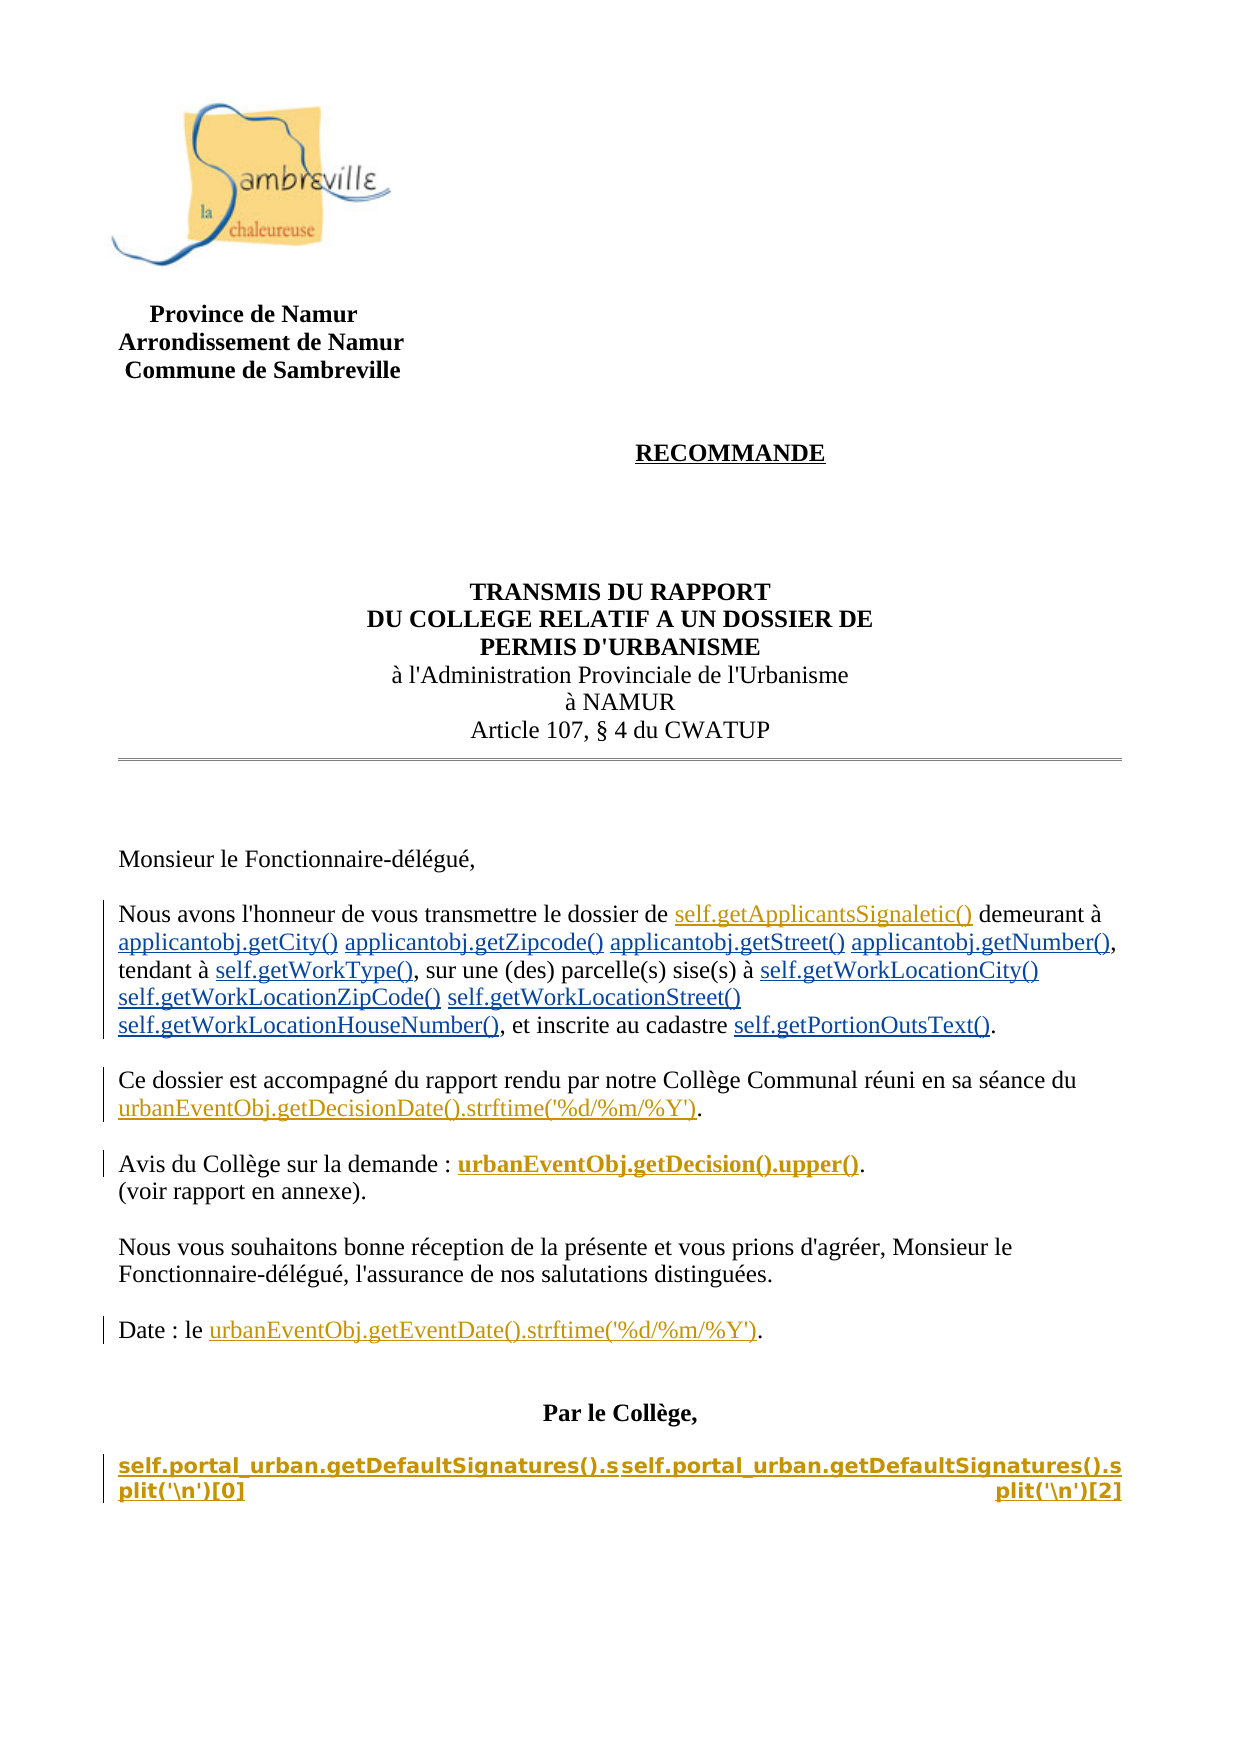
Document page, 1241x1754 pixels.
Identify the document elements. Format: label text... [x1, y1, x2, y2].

text RECOMMANDE [118, 439, 1122, 467]
text Nous avons l'honneur de vous transmettre le dossier de self.getApplicantsSignaletic() demeurant à applicantobj.getCity() applicantobj.getZipcode() applicantobj.getStreet() applicantobj.getNumber(), tendant à self.getWorkType(), sur une (des) parcelle(s) sise(s) à self.getWorkLocationCity() self.getWorkLocationZipCode() self.getWorkLocationStreet() self.getWorkLocationHouseNumber(), et inscrite au cadastre self.getPortionOutsText(). [118, 900, 1122, 1039]
text Par le Collège, [118, 1399, 1122, 1427]
text Arrondissement de Namur [118, 328, 1122, 356]
text DU COLLEGE RELATIF A UN DOSSIER DE [118, 605, 1122, 633]
text Article 107, § 4 du CWATUP [118, 716, 1122, 744]
text TRANSMIS DU RAPPORT [118, 578, 1122, 605]
table_cell [118, 1503, 620, 1614]
text à NAMUR [118, 688, 1122, 716]
text Commune de Sambreville [118, 356, 1122, 384]
table_header self.portal_urban.getDefaultSignatures().split('\n')[2] [620, 1455, 1122, 1503]
table_cell [620, 1503, 1122, 1614]
text Monsieur le Fonctionnaire-délégué, [118, 845, 1122, 873]
text à l'Administration Provinciale de l'Urbanisme [118, 661, 1122, 688]
text Date : le urbanEventObj.getEventDate().strftime('%d/%m/%Y'). [118, 1316, 1122, 1344]
text Ce dossier est accompagné du rapport rendu par notre Collège Communal réuni en sa séance du urbanEventObj.getDecisionDate().strftime('%d/%m/%Y'). [118, 1067, 1122, 1122]
text Province de Namur [118, 301, 1122, 328]
text Nous vous souhaitons bonne réception de la présente et vous prions d'agréer, Monsieur le Fonctionnaire-délégué, l'assurance de nos salutations distinguées. [118, 1233, 1122, 1288]
table_header self.portal_urban.getDefaultSignatures().split('\n')[0] [118, 1455, 620, 1503]
picture [106, 96, 403, 273]
text PERMIS D'URBANISME [118, 633, 1122, 661]
text Avis du Collège sur la demande : urbanEventObj.getDecision().upper(). [118, 1150, 1122, 1177]
text (voir rapport en annexe). [118, 1177, 1122, 1205]
